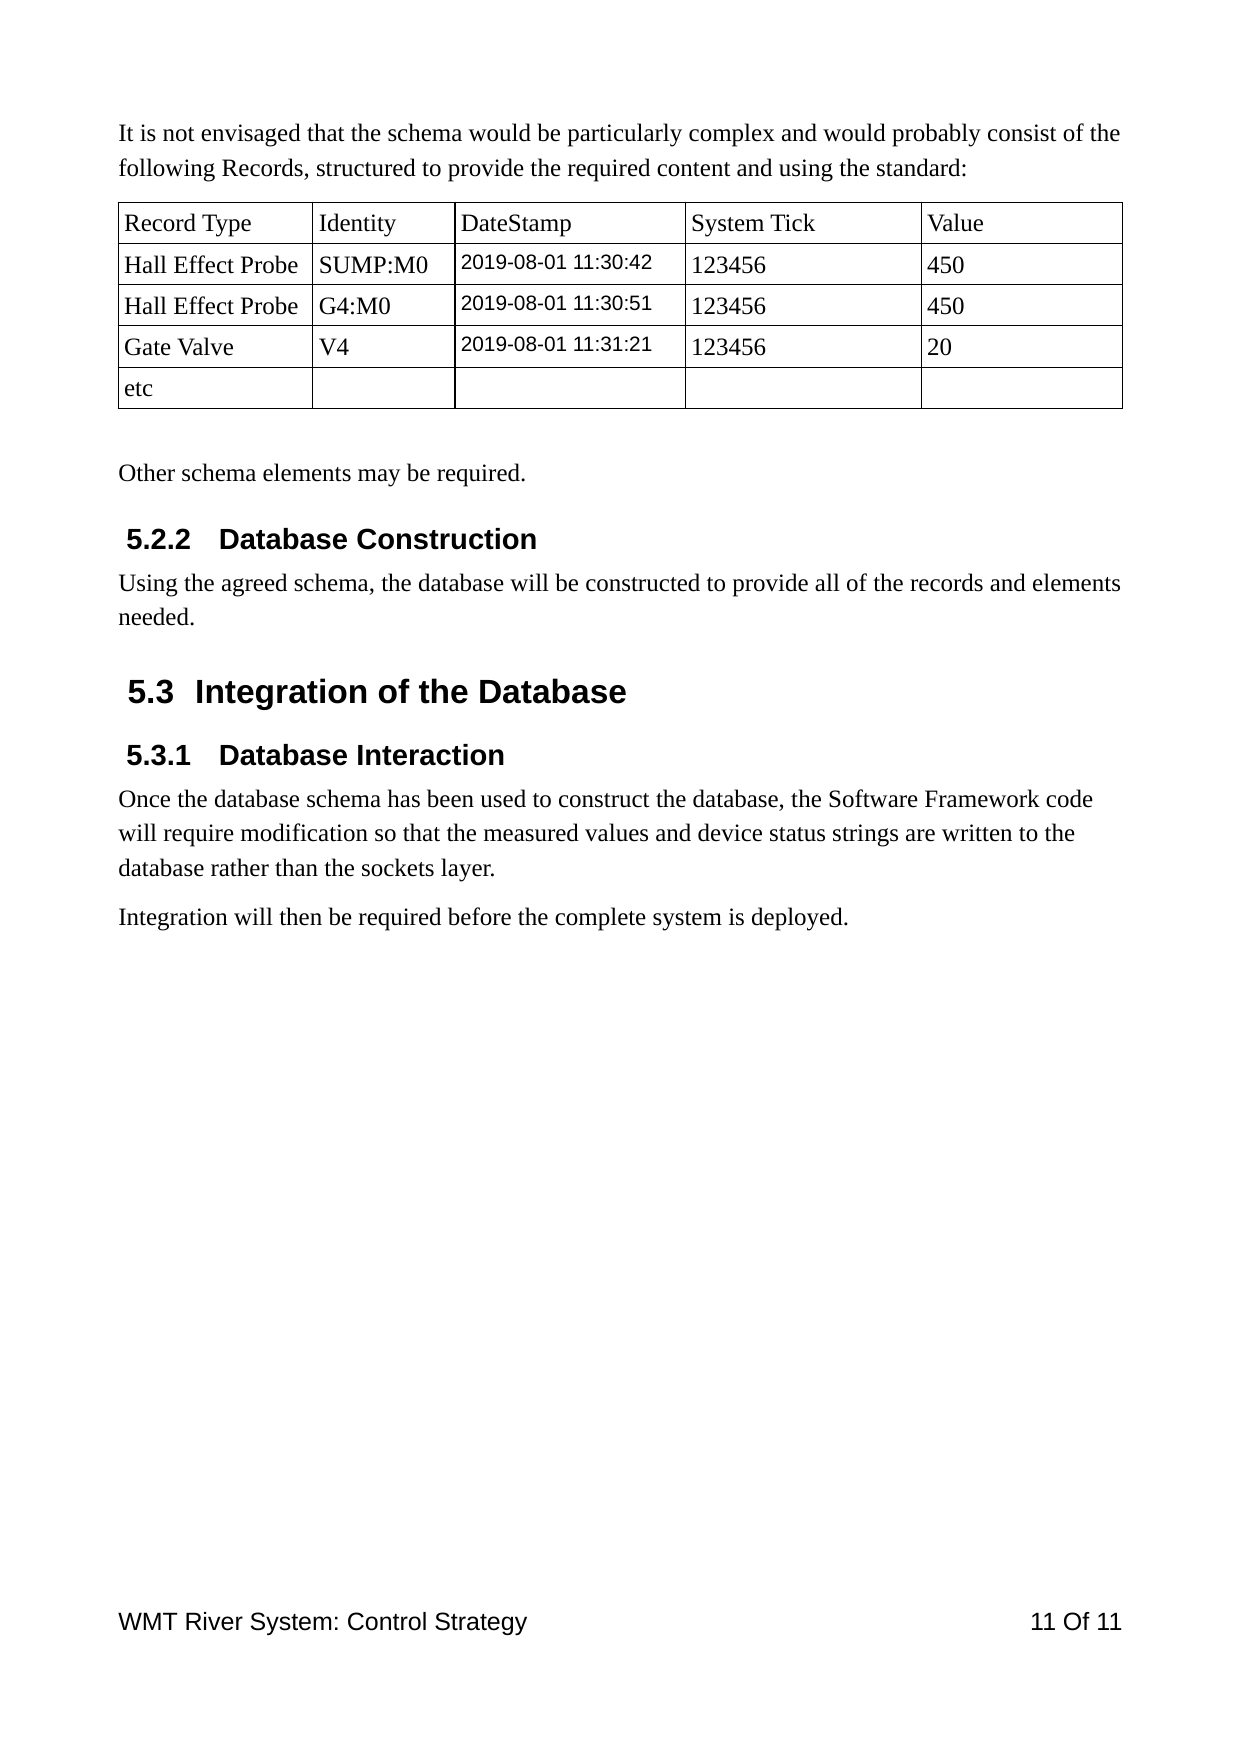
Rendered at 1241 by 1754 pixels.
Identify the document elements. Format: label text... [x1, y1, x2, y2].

table_cell 2019-08-01 11:30:42 [456, 244, 685, 284]
subtitle Database Interaction [118, 738, 1122, 771]
table_header DateStamp [456, 203, 685, 243]
table_cell 450 [922, 244, 1122, 284]
table_cell [922, 368, 1122, 408]
table_cell V4 [313, 326, 454, 367]
subtitle Integration of the Database [118, 672, 1122, 711]
table_header Value [922, 203, 1122, 243]
text Integration will then be required before the complete system is deployed. [118, 902, 1122, 931]
table_cell 450 [922, 285, 1122, 325]
table_cell Hall Effect Probe [119, 244, 312, 284]
table_cell Gate Valve [119, 326, 312, 367]
table_cell 123456 [686, 326, 921, 367]
table_cell [456, 368, 685, 408]
table_cell etc [119, 368, 312, 408]
table_cell 2019-08-01 11:31:21 [456, 326, 685, 367]
table_cell SUMP:M0 [313, 244, 454, 284]
table_cell Hall Effect Probe [119, 285, 312, 325]
table_header System Tick [686, 203, 921, 243]
table_cell [313, 368, 454, 408]
table_cell 20 [922, 326, 1122, 367]
table_header Record Type [119, 203, 312, 243]
table_cell G4:M0 [313, 285, 454, 325]
text Other schema elements may be required. [118, 458, 1122, 487]
table_cell 123456 [686, 244, 921, 284]
text Once the database schema has been used to construct the database, the Software Framework code will require modification so that the measured values and device status strings are written to the database rather than the sockets layer. [118, 784, 1122, 882]
table_header Identity [313, 203, 454, 243]
table_cell 123456 [686, 285, 921, 325]
subtitle Database Construction [118, 522, 1122, 555]
table_cell [686, 368, 921, 408]
text Using the agreed schema, the database will be constructed to provide all of the records and elements needed. [118, 568, 1122, 631]
text It is not envisaged that the schema would be particularly complex and would probably consist of the following Records, structured to provide the required content and using the standard: [118, 118, 1122, 181]
table_cell 2019-08-01 11:30:51 [456, 285, 685, 325]
